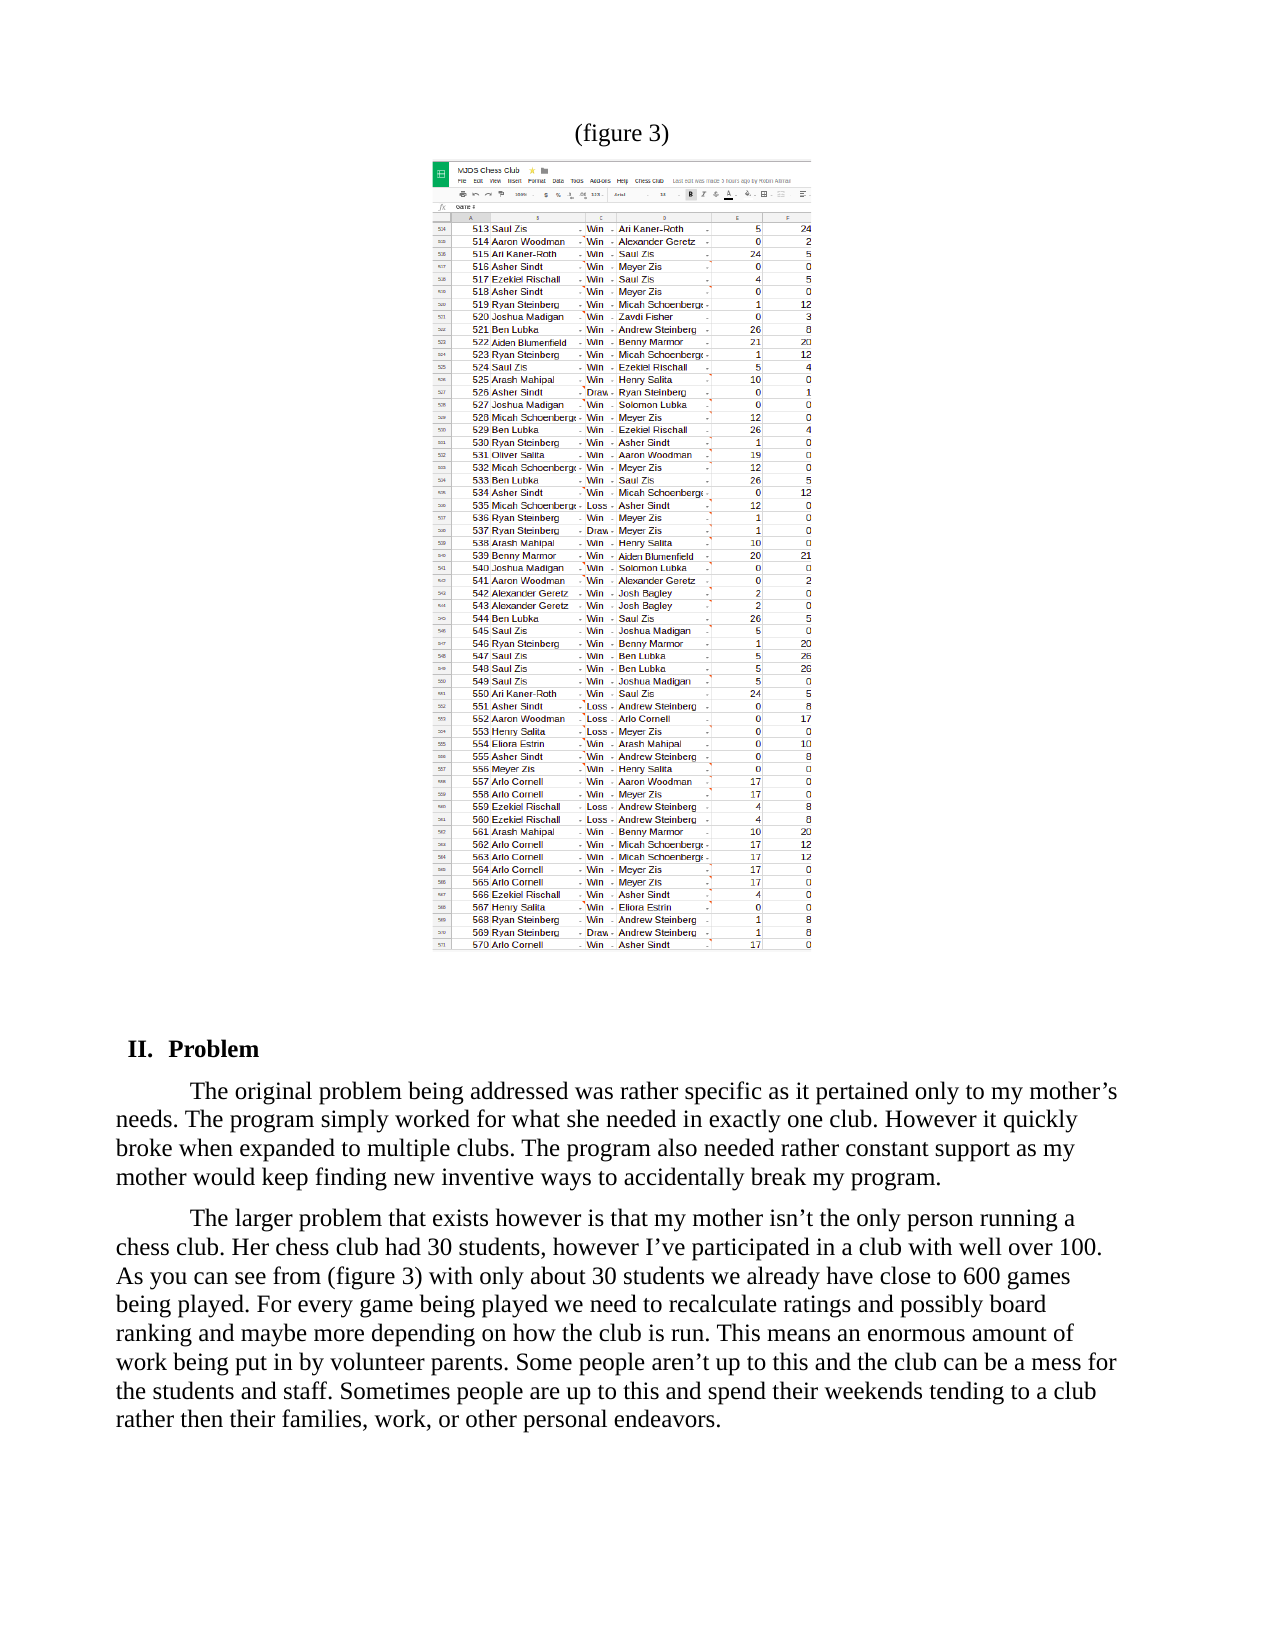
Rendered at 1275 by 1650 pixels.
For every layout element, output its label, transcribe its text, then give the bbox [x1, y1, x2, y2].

text (figure 3) [116, 118, 1128, 147]
picture [432, 159, 812, 952]
text The larger problem that exists however is that my mother isn’t the only person running a chess club. Her chess club had 30 students, however I’ve participated in a club with well over 100. As you can see from (figure 3) with only about 30 students we already have close to 600 games being played. For every game being played we need to recalculate ratings and possibly board ranking and maybe more depending on how the club is run. This means an enormous amount of work being put in by volunteer parents. Some people aren’t up to this and the club can be a mess for the students and staff. Sometimes people are up to this and spend their weekends tending to a club rather then their families, work, or other personal endeavors. [116, 1203, 1128, 1433]
list Problem [153, 1034, 1128, 1063]
text The original problem being addressed was rather specific as it pertained only to my mother’s needs. The program simply worked for what she needed in exactly one club. However it quickly broke when expanded to multiple clubs. The program also needed rather constant support as my mother would keep finding new inventive ways to accidentally break my program. [116, 1076, 1128, 1191]
